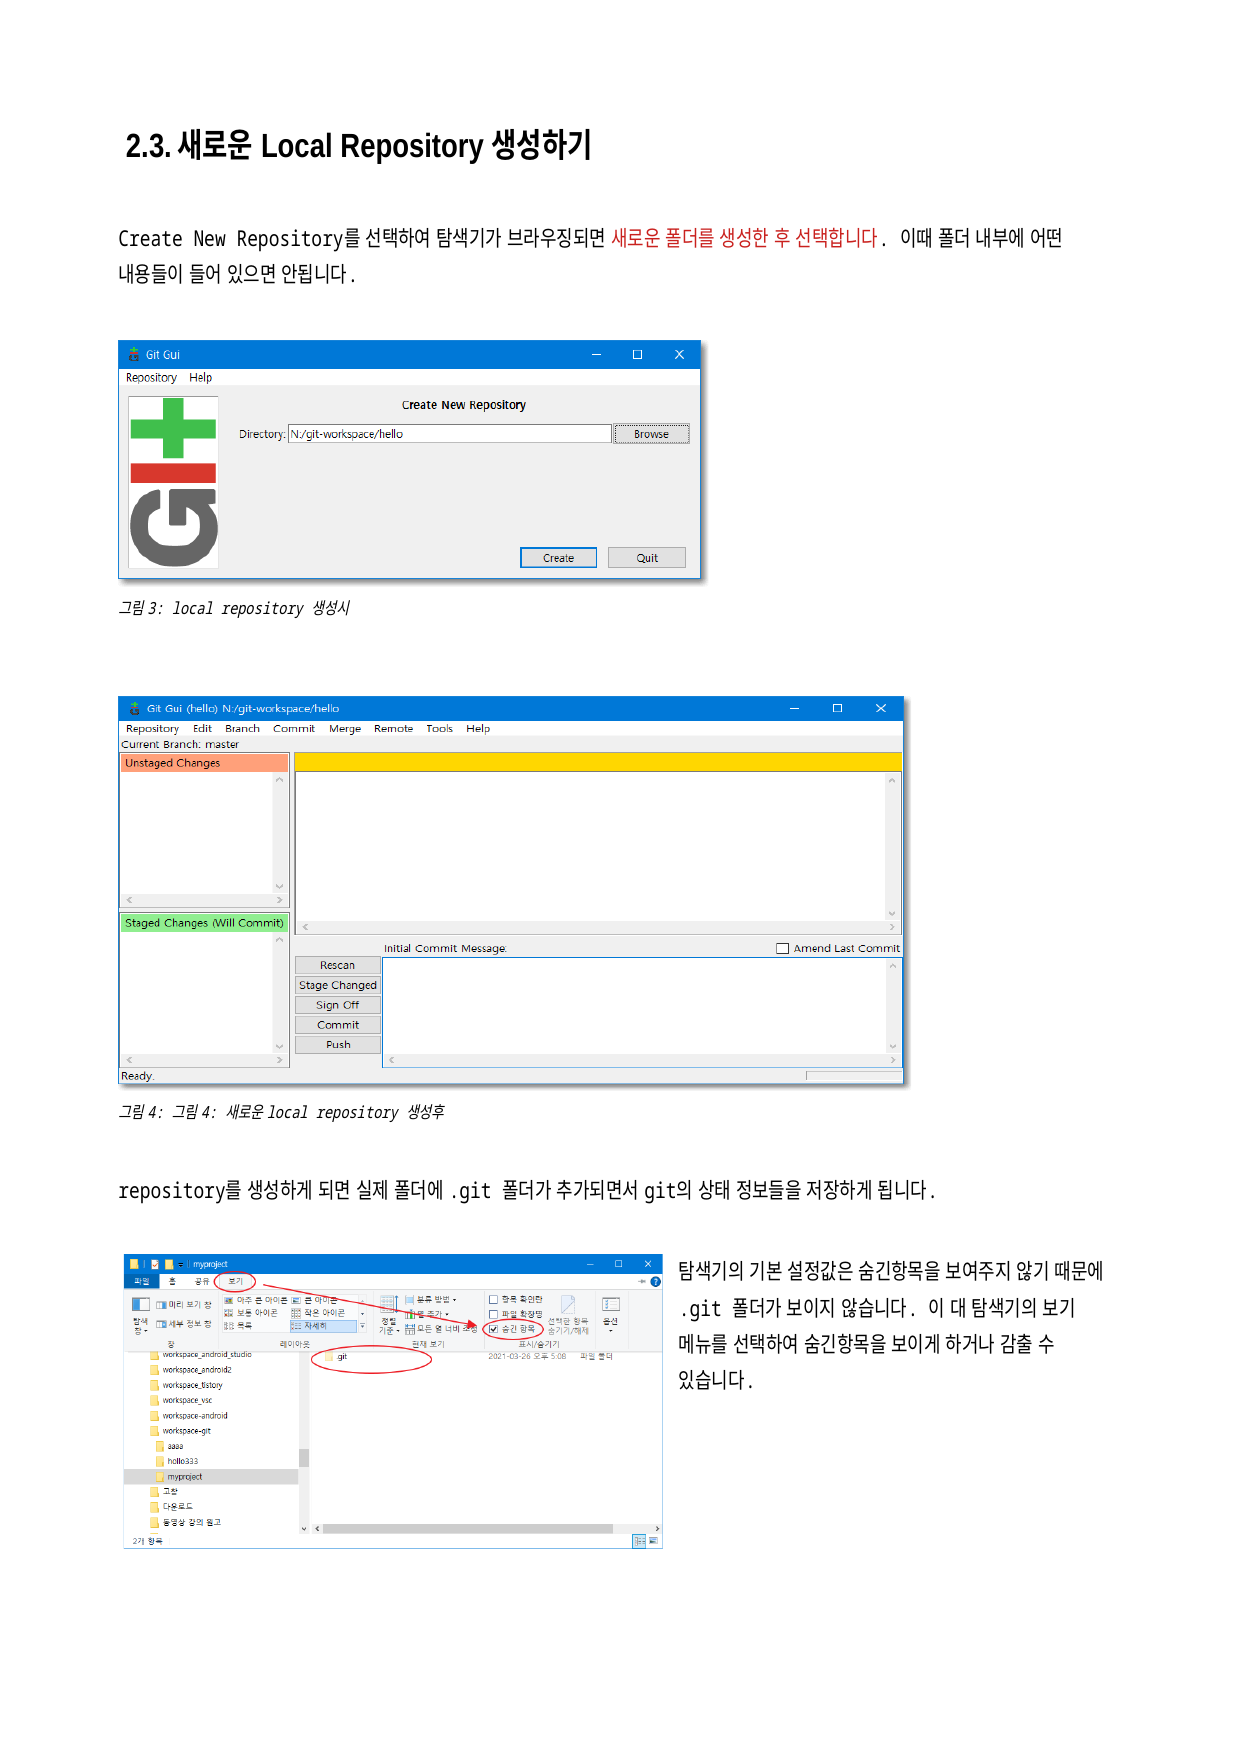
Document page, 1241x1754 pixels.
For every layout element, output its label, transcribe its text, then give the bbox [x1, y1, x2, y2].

text Create New Repository를 선택하여 탐색기가 브라우징되면 새로운 폴더를 생성한 후 선택합니다. 이때 폴더 내부에 어떤 내용들이 들어 있으면 안됩니다. [118, 221, 1122, 289]
table_header 탐색기의 기본 설정값은 숨긴항목을 보여주지 않기 때문에 .git 폴더가 보이지 않습니다. 이 대 탐색기의 보기 메뉴를 선택하여 숨긴항목을 보이게 하거나 감출 수 있습니다. [668, 1244, 1123, 1588]
picture [123, 1254, 663, 1549]
picture [118, 340, 709, 587]
picture [118, 696, 912, 1091]
subtitle 새로운 Local Repository 생성하기 [118, 118, 1122, 167]
text repository를 생성하게 되면 실제 폴더에 .git 폴더가 추가되면서 git의 상태 정보들을 저장하게 됩니다. [118, 1173, 1122, 1205]
text 그림 3: local repository 생성시 [118, 587, 709, 619]
text 그림 4: 그림 4: 새로운 local repository 생성후 [118, 1091, 911, 1123]
table_header [118, 1244, 668, 1588]
